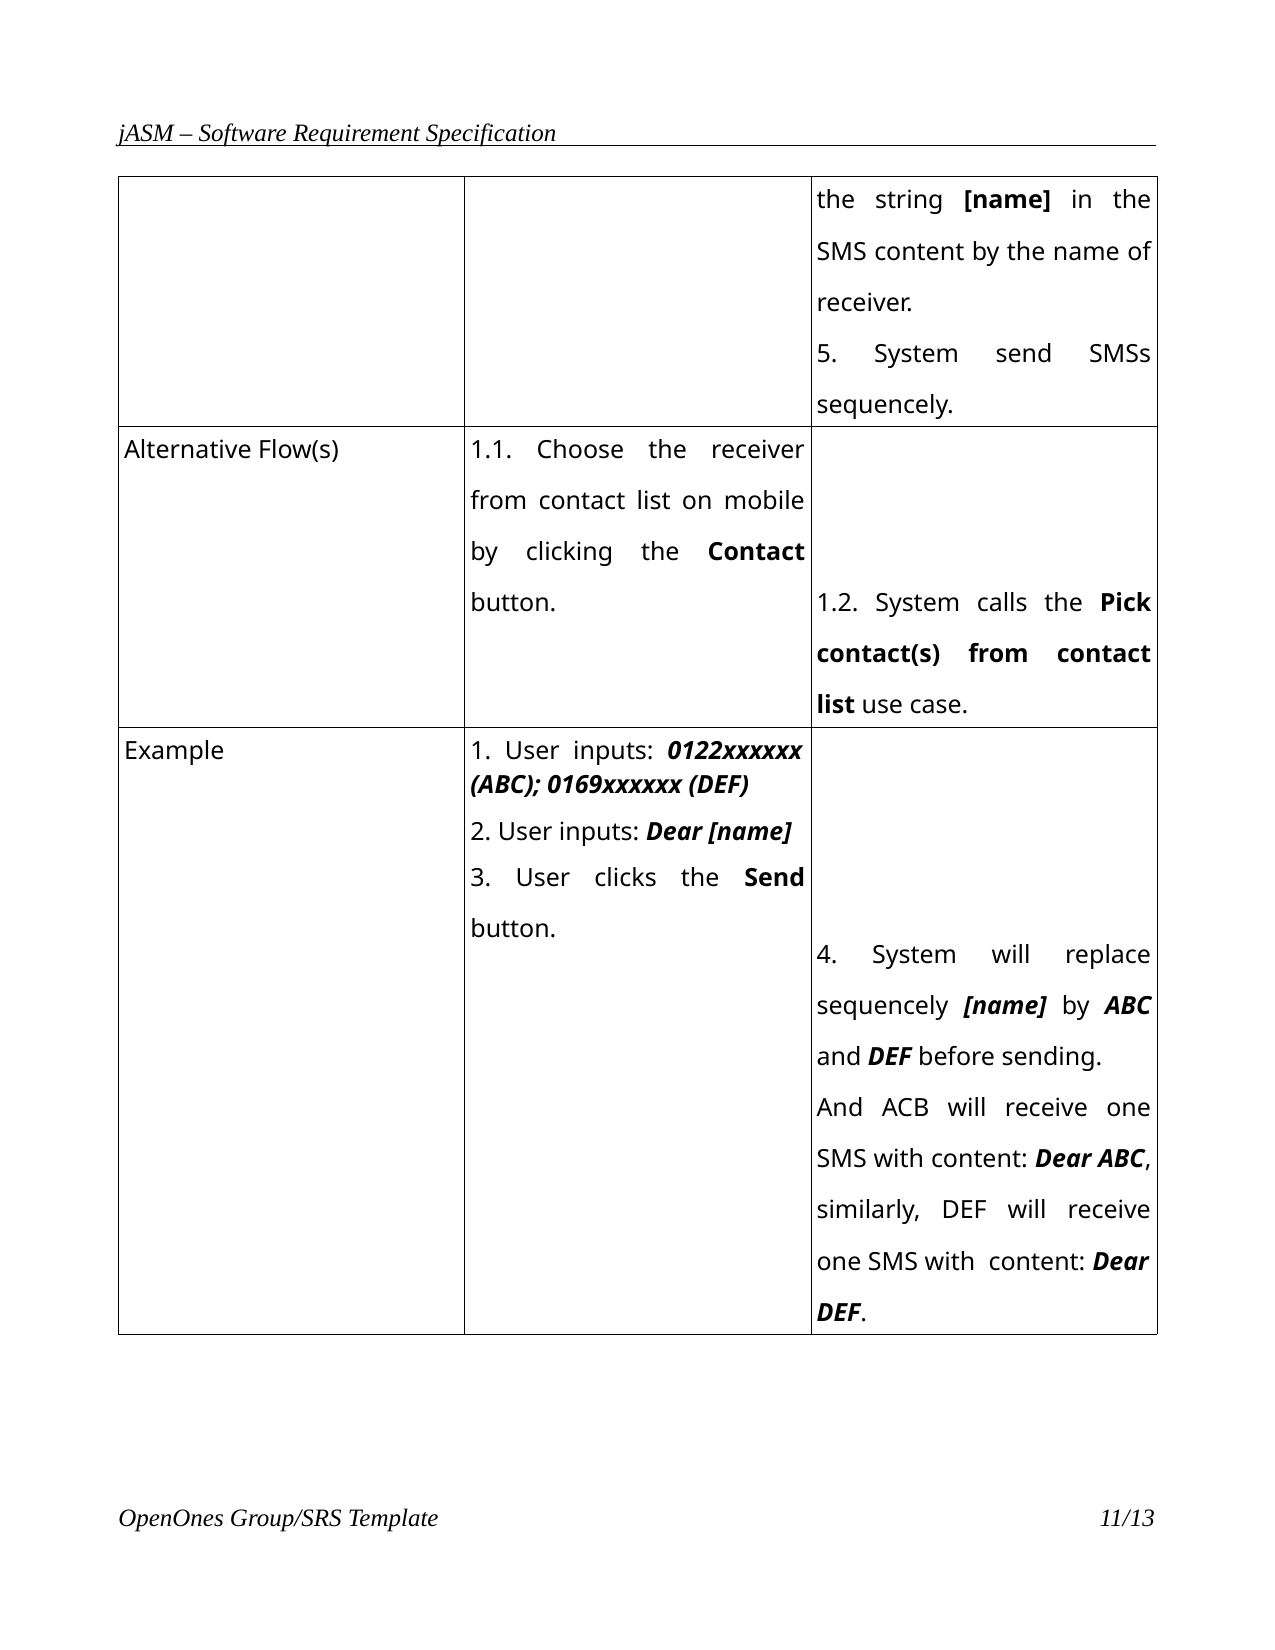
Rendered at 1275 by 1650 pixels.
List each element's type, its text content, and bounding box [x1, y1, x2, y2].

table_cell [465, 177, 811, 426]
table_cell 1.1. Choose the receiver from contact list on mobile by clicking the Contact button. [465, 427, 811, 727]
table_cell 1. User inputs: 0122xxxxxx (ABC); 0169xxxxxx (DEF) 2. User inputs: Dear [name] 3. User clicks the Send button. [465, 728, 811, 1334]
table_cell 4. System will replace sequencely [name] by ABC and DEF before sending. And ACB will receive one SMS with content: Dear ABC, similarly, DEF will receive one SMS with content: Dear DEF. [812, 728, 1157, 1334]
table_cell the string [name] in the SMS content by the name of receiver. 5. System send SMSs sequencely. [812, 177, 1157, 426]
table_cell 1.2. System calls the Pick contact(s) from contact list use case. [812, 427, 1157, 727]
table_cell [119, 177, 464, 426]
table_cell Example [119, 728, 464, 1334]
table_cell Alternative Flow(s) [119, 427, 464, 727]
